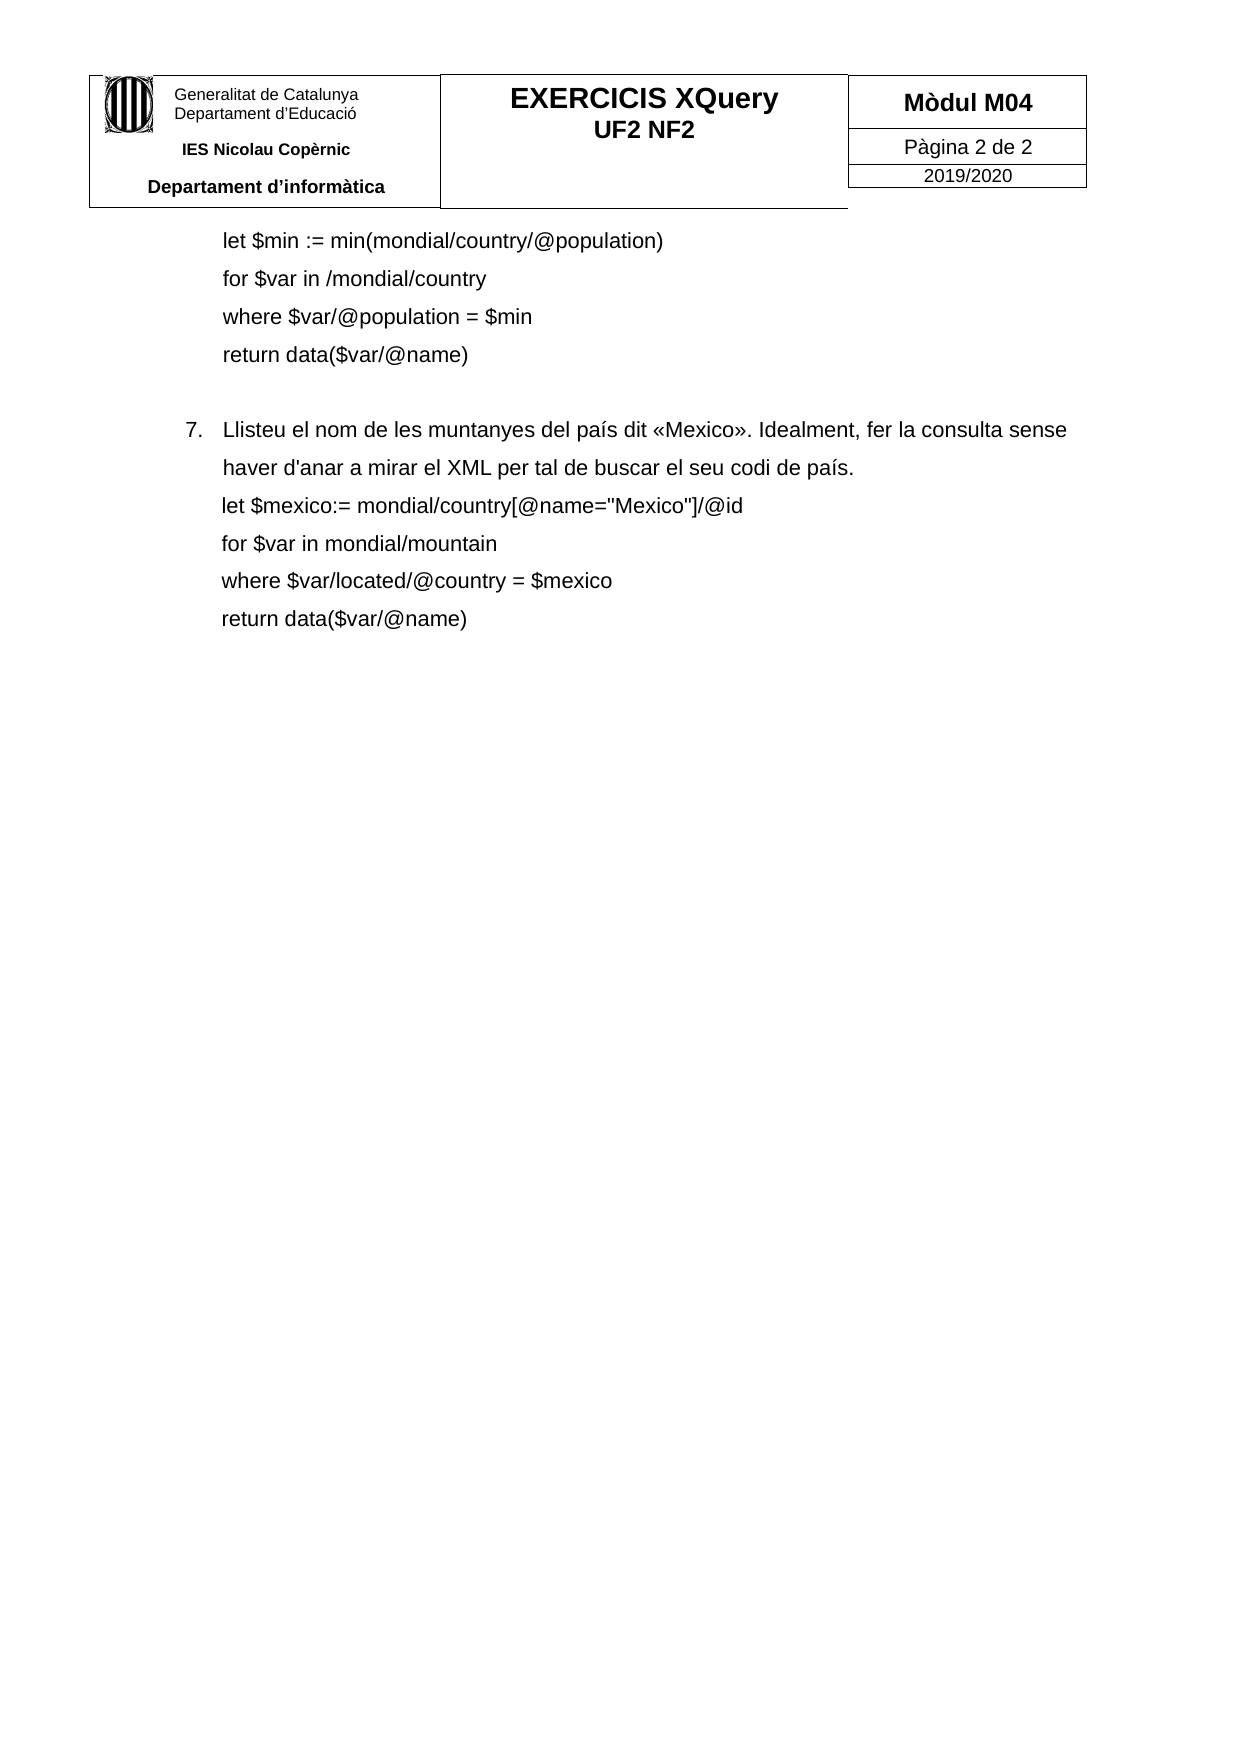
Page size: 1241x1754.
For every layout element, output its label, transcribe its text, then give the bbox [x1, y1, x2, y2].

text for $var in mondial/mountain [221, 531, 1092, 556]
list Llisteu el nom de les muntanyes del país dit «Mexico». Idealment, fer la consulta sense haver d'anar a mirar el XML per tal de buscar el seu codi de país. [185, 417, 1092, 480]
text return data($var/@name) [221, 606, 1092, 631]
text where $var/@population = $min [223, 304, 1092, 329]
text let $mexico:= mondial/country[@name="Mexico"]/@id [221, 493, 1092, 518]
text where $var/located/@country = $mexico [221, 568, 1092, 594]
text return data($var/@name) [223, 342, 1092, 367]
text let $min := min(mondial/country/@population) [223, 228, 1092, 253]
text for $var in /mondial/country [223, 266, 1092, 291]
